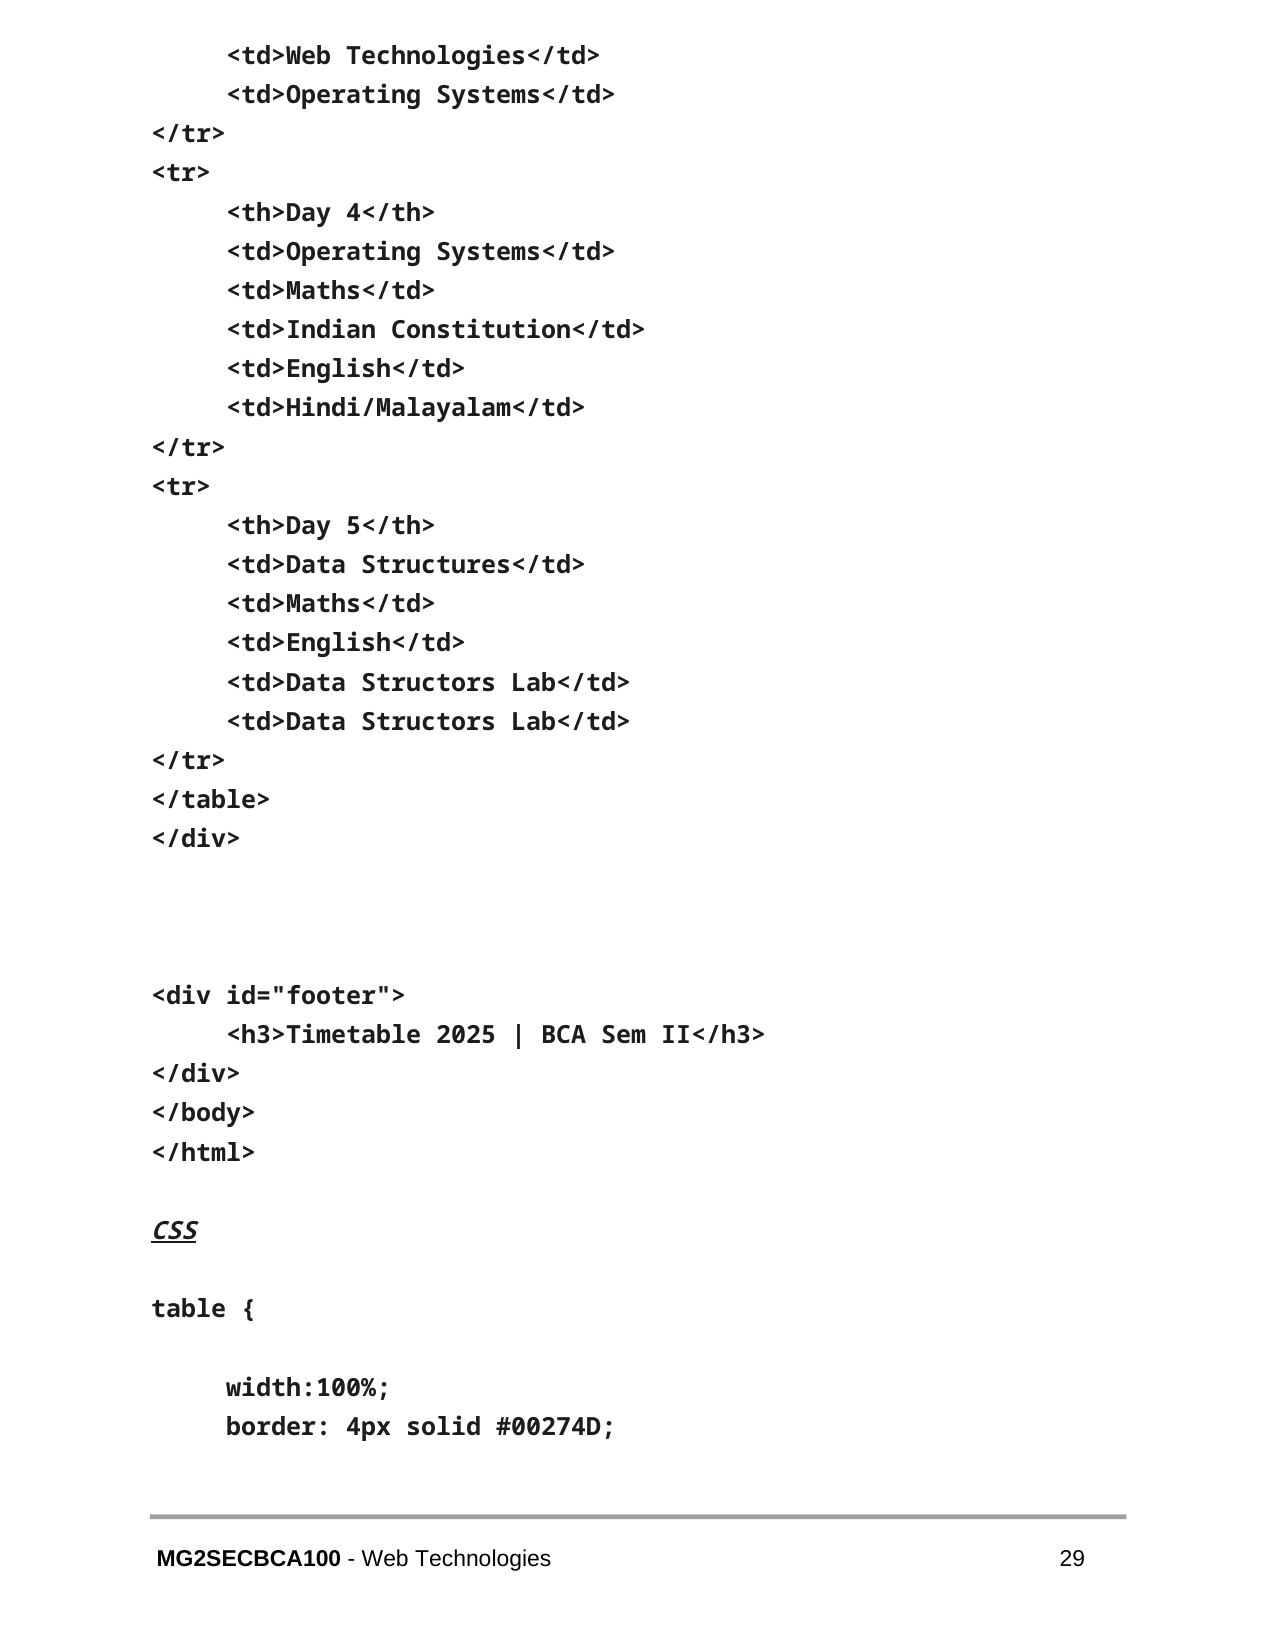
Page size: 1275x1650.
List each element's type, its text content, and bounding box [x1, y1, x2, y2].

table_header <td>Web Technologies</td> <td>Operating Systems</td> </tr> <tr> <th>Day 4</th> <td>Operating Systems</td> <td>Maths</td> <td>Indian Constitution</td> <td>English</td> <td>Hindi/Malayalam</td> </tr> <tr> <th>Day 5</th> <td>Data Structures</td> <td>Maths</td> <td>English</td> <td>Data Structors Lab</td> <td>Data Structors Lab</td> </tr> </table> </div> <div id="footer"> <h3>Timetable 2025 | BCA Sem II</h3> </div> </body> </html> CSS table { width:100%; border: 4px solid #00274D; [140, 38, 1114, 1447]
